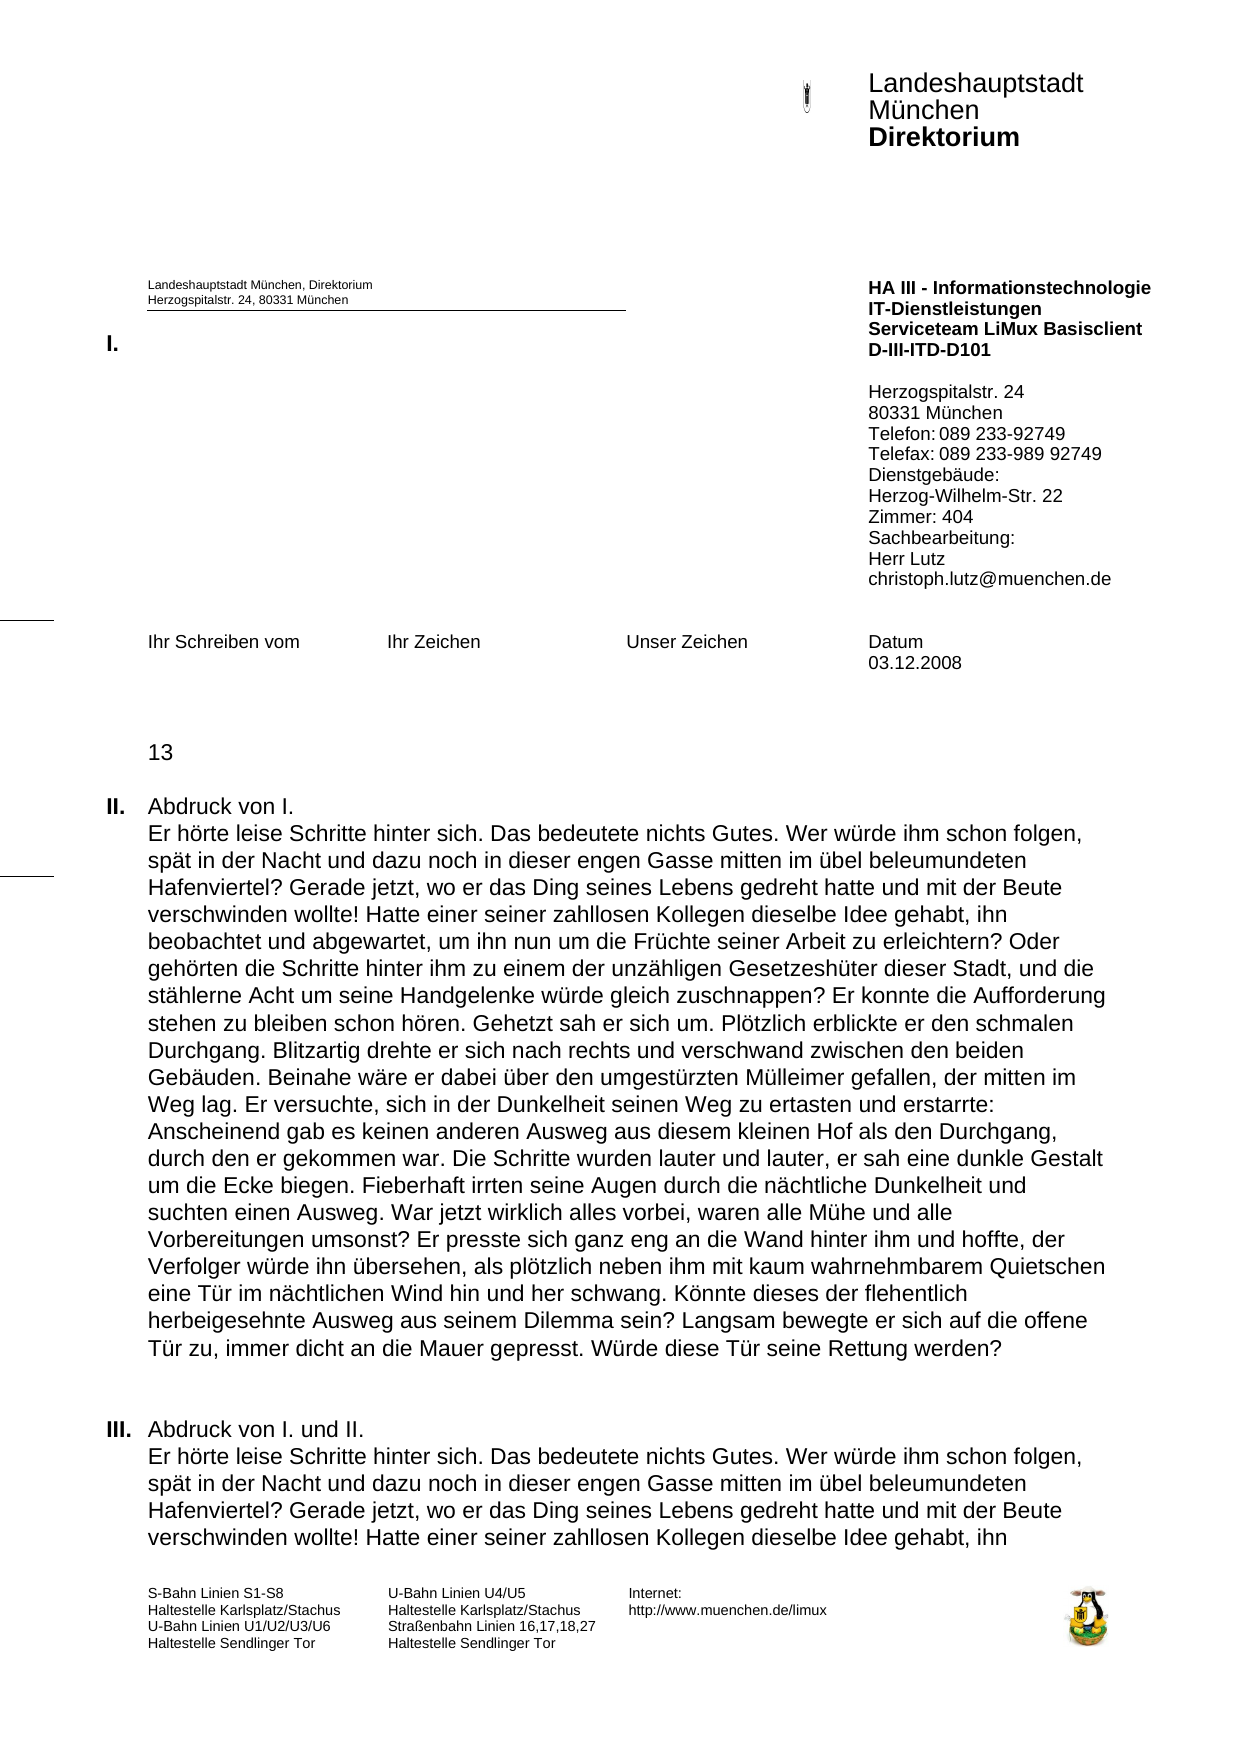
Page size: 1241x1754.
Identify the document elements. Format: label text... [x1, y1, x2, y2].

text I. [106, 331, 136, 356]
table_header S-Bahn Linien S1-S8 Haltestelle Karlsplatz/Stachus U-Bahn Linien U1/U2/U3/U6 Haltestelle Sendlinger Tor [148, 1551, 388, 1652]
text II. Abdruck von I. [106, 793, 1109, 820]
text Unser Zeichen [626, 632, 833, 653]
text München [868, 98, 1199, 125]
text Landeshauptstadt München, Direktorium [148, 277, 626, 292]
text HA III - Informationstechnologie IT-Dienstleistungen Serviceteam LiMux Basisclient [868, 277, 1199, 340]
text Er hörte leise Schritte hinter sich. Das bedeutete nichts Gutes. Wer würde ihm schon folgen, spät in der Nacht und dazu noch in dieser engen Gasse mitten im übel beleumundeten Hafenviertel? Gerade jetzt, wo er das Ding seines Lebens gedreht hatte und mit der Beute verschwinden wollte! Hatte einer seiner zahllosen Kollegen dieselbe Idee gehabt, ihn beobachtet und abgewartet, um ihn nun um die Früchte seiner Arbeit zu erleichtern? Oder gehörten die Schritte hinter ihm zu einem der unzähligen Gesetzeshüter dieser Stadt, und die stählerne Acht um seine Handgelenke würde gleich zuschnappen? Er konnte die Aufforderung stehen zu bleiben schon hören. Gehetzt sah er sich um. Plötzlich erblickte er den schmalen Durchgang. Blitzartig drehte er sich nach rechts und verschwand zwischen den beiden Gebäuden. Beinahe wäre er dabei über den umgestürzten Mülleimer gefallen, der mitten im Weg lag. Er versuchte, sich in der Dunkelheit seinen Weg zu ertasten und erstarrte: Anscheinend gab es keinen anderen Ausweg aus diesem kleinen Hof als den Durchgang, durch den er gekommen war. Die Schritte wurden lauter und lauter, er sah eine dunkle Gestalt um die Ecke biegen. Fieberhaft irrten seine Augen durch die nächtliche Dunkelheit und suchten einen Ausweg. War jetzt wirklich alles vorbei, waren alle Mühe und alle Vorbereitungen umsonst? Er presste sich ganz eng an die Wand hinter ihm und hoffte, der Verfolger würde ihn übersehen, als plötzlich neben ihm mit kaum wahrnehmbarem Quietschen eine Tür im nächtlichen Wind hin und her schwang. Könnte dieses der flehentlich herbeigesehnte Ausweg aus seinem Dilemma sein? Langsam bewegte er sich auf die offene Tür zu, immer dicht an die Mauer gepresst. Würde diese Tür seine Rettung werden? [148, 820, 1109, 1361]
text Datum [868, 632, 1108, 653]
text Ihr Zeichen [387, 632, 593, 653]
text III. Abdruck von I. und II. [106, 1416, 1109, 1443]
text D-III-ITD-D101 [868, 340, 1199, 361]
table_header Internet: http://www.muenchen.de/limux [628, 1551, 869, 1652]
text Herzogspitalstr. 24 80331 München Telefon: 089 233-92749 Telefax: 089 233-989 92749 Dienstgebäude: Herzog-Wilhelm-Str. 22 Zimmer: 404 Sachbearbeitung: Herr Lutz christoph.lutz@muenchen.de [868, 382, 1199, 590]
text 13 [148, 738, 1109, 766]
picture [803, 80, 811, 113]
text Er hörte leise Schritte hinter sich. Das bedeutete nichts Gutes. Wer würde ihm schon folgen, spät in der Nacht und dazu noch in dieser engen Gasse mitten im übel beleumundeten Hafenviertel? Gerade jetzt, wo er das Ding seines Lebens gedreht hatte und mit der Beute verschwinden wollte! Hatte einer seiner zahllosen Kollegen dieselbe Idee gehabt, ihn [148, 1443, 1109, 1551]
picture [1063, 1585, 1109, 1647]
text Ihr Schreiben vom [148, 632, 354, 653]
table_header U-Bahn Linien U4/U5 Haltestelle Karlsplatz/Stachus Straßenbahn Linien 16,17,18,27 Haltestelle Sendlinger Tor [388, 1551, 628, 1652]
text Landeshauptstadt [868, 71, 1199, 98]
text Direktorium [868, 125, 1199, 152]
text Herzogspitalstr. 24, 80331 München [148, 292, 626, 307]
text 03.12.2008 [868, 653, 1108, 673]
table_header [869, 1551, 1110, 1652]
